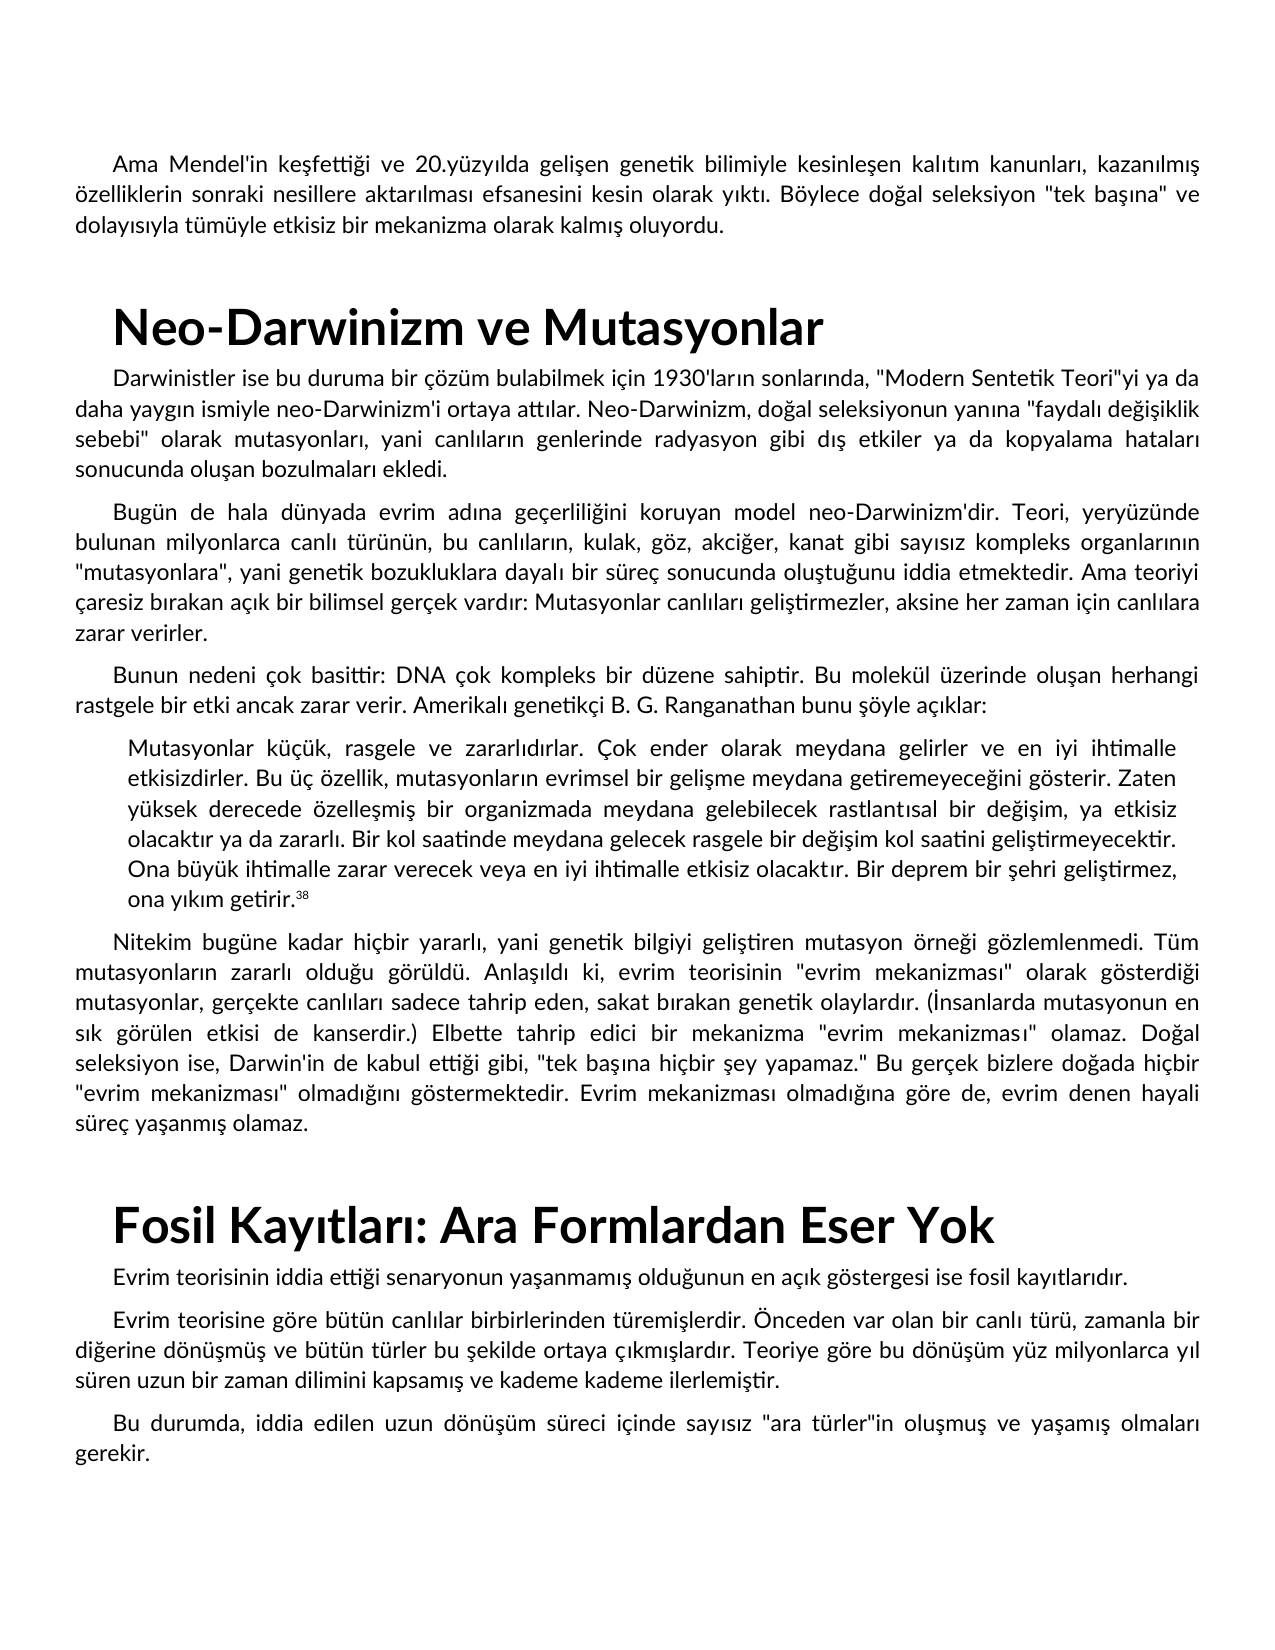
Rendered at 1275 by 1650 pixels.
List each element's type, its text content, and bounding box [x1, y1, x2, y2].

subtitle Fosil Kayıtları: Ara Formlardan Eser Yok [112, 1194, 1200, 1254]
text Ama Mendel'in keşfettiği ve 20.yüzyılda gelişen genetik bilimiyle kesinleşen kalıtım kanunları, kazanılmış özelliklerin sonraki nesillere aktarılması efsanesini kesin olarak yıktı. Böylece doğal seleksiyon "tek başına" ve dolayısıyla tümüyle etkisiz bir mekanizma olarak kalmış oluyordu. [75, 150, 1200, 238]
text Bunun nedeni çok basittir: DNA çok kompleks bir düzene sahiptir. Bu molekül üzerinde oluşan herhangi rastgele bir etki ancak zarar verir. Amerikalı genetikçi B. G. Ranganathan bunu şöyle açıklar: [75, 661, 1200, 719]
text Evrim teorisinin iddia ettiği senaryonun yaşanmamış olduğunun en açık göstergesi ise fosil kayıtlarıdır. [75, 1263, 1200, 1290]
text Nitekim bugüne kadar hiçbir yararlı, yani genetik bilgiyi geliştiren mutasyon örneği gözlemlenmedi. Tüm mutasyonların zararlı olduğu görüldü. Anlaşıldı ki, evrim teorisinin "evrim mekanizması" olarak gösterdiği mutasyonlar, gerçekte canlıları sadece tahrip eden, sakat bırakan genetik olaylardır. (İnsanlarda mutasyonun en sık görülen etkisi de kanserdir.) Elbette tahrip edici bir mekanizma "evrim mekanizması" olamaz. Doğal seleksiyon ise, Darwin'in de kabul ettiği gibi, "tek başına hiçbir şey yapamaz." Bu gerçek bizlere doğada hiçbir "evrim mekanizması" olmadığını göstermektedir. Evrim mekanizması olmadığına göre de, evrim denen hayali süreç yaşanmış olamaz. [75, 928, 1200, 1136]
text Bu durumda, iddia edilen uzun dönüşüm süreci içinde sayısız "ara türler"in oluşmuş ve yaşamış olmaları gerekir. [75, 1408, 1200, 1466]
text Bugün de hala dünyada evrim adına geçerliliğini koruyan model neo-Darwinizm'dir. Teori, yeryüzünde bulunan milyonlarca canlı türünün, bu canlıların, kulak, göz, akciğer, kanat gibi sayısız kompleks organlarının "mutasyonlara", yani genetik bozukluklara dayalı bir süreç sonucunda oluştuğunu iddia etmektedir. Ama teoriyi çaresiz bırakan açık bir bilimsel gerçek vardır: Mutasyonlar canlıları geliştirmezler, aksine her zaman için canlılara zarar verirler. [75, 497, 1200, 646]
subtitle Neo-Darwinizm ve Mutasyonlar [112, 296, 1200, 356]
text Evrim teorisine göre bütün canlılar birbirlerinden türemişlerdir. Önceden var olan bir canlı türü, zamanla bir diğerine dönüşmüş ve bütün türler bu şekilde ortaya çıkmışlardır. Teoriye göre bu dönüşüm yüz milyonlarca yıl süren uzun bir zaman dilimini kapsamış ve kademe kademe ilerlemiştir. [75, 1305, 1200, 1393]
text Darwinistler ise bu duruma bir çözüm bulabilmek için 1930'ların sonlarında, "Modern Sentetik Teori"yi ya da daha yaygın ismiyle neo-Darwinizm'i ortaya attılar. Neo-Darwinizm, doğal seleksiyonun yanına "faydalı değişiklik sebebi" olarak mutasyonları, yani canlıların genlerinde radyasyon gibi dış etkiler ya da kopyalama hataları sonucunda oluşan bozulmaları ekledi. [75, 364, 1200, 482]
text Mutasyonlar küçük, rasgele ve zararlıdırlar. Çok ender olarak meydana gelirler ve en iyi ihtimalle etkisizdirler. Bu üç özellik, mutasyonların evrimsel bir gelişme meydana getiremeyeceğini gösterir. Zaten yüksek derecede özelleşmiş bir organizmada meydana gelebilecek rastlantısal bir değişim, ya etkisiz olacaktır ya da zararlı. Bir kol saatinde meydana gelecek rasgele bir değişim kol saatini geliştirmeyecektir. Ona büyük ihtimalle zarar verecek veya en iyi ihtimalle etkisiz olacaktır. Bir deprem bir şehri geliştirmez, ona yıkım getirir.38 [127, 734, 1177, 912]
